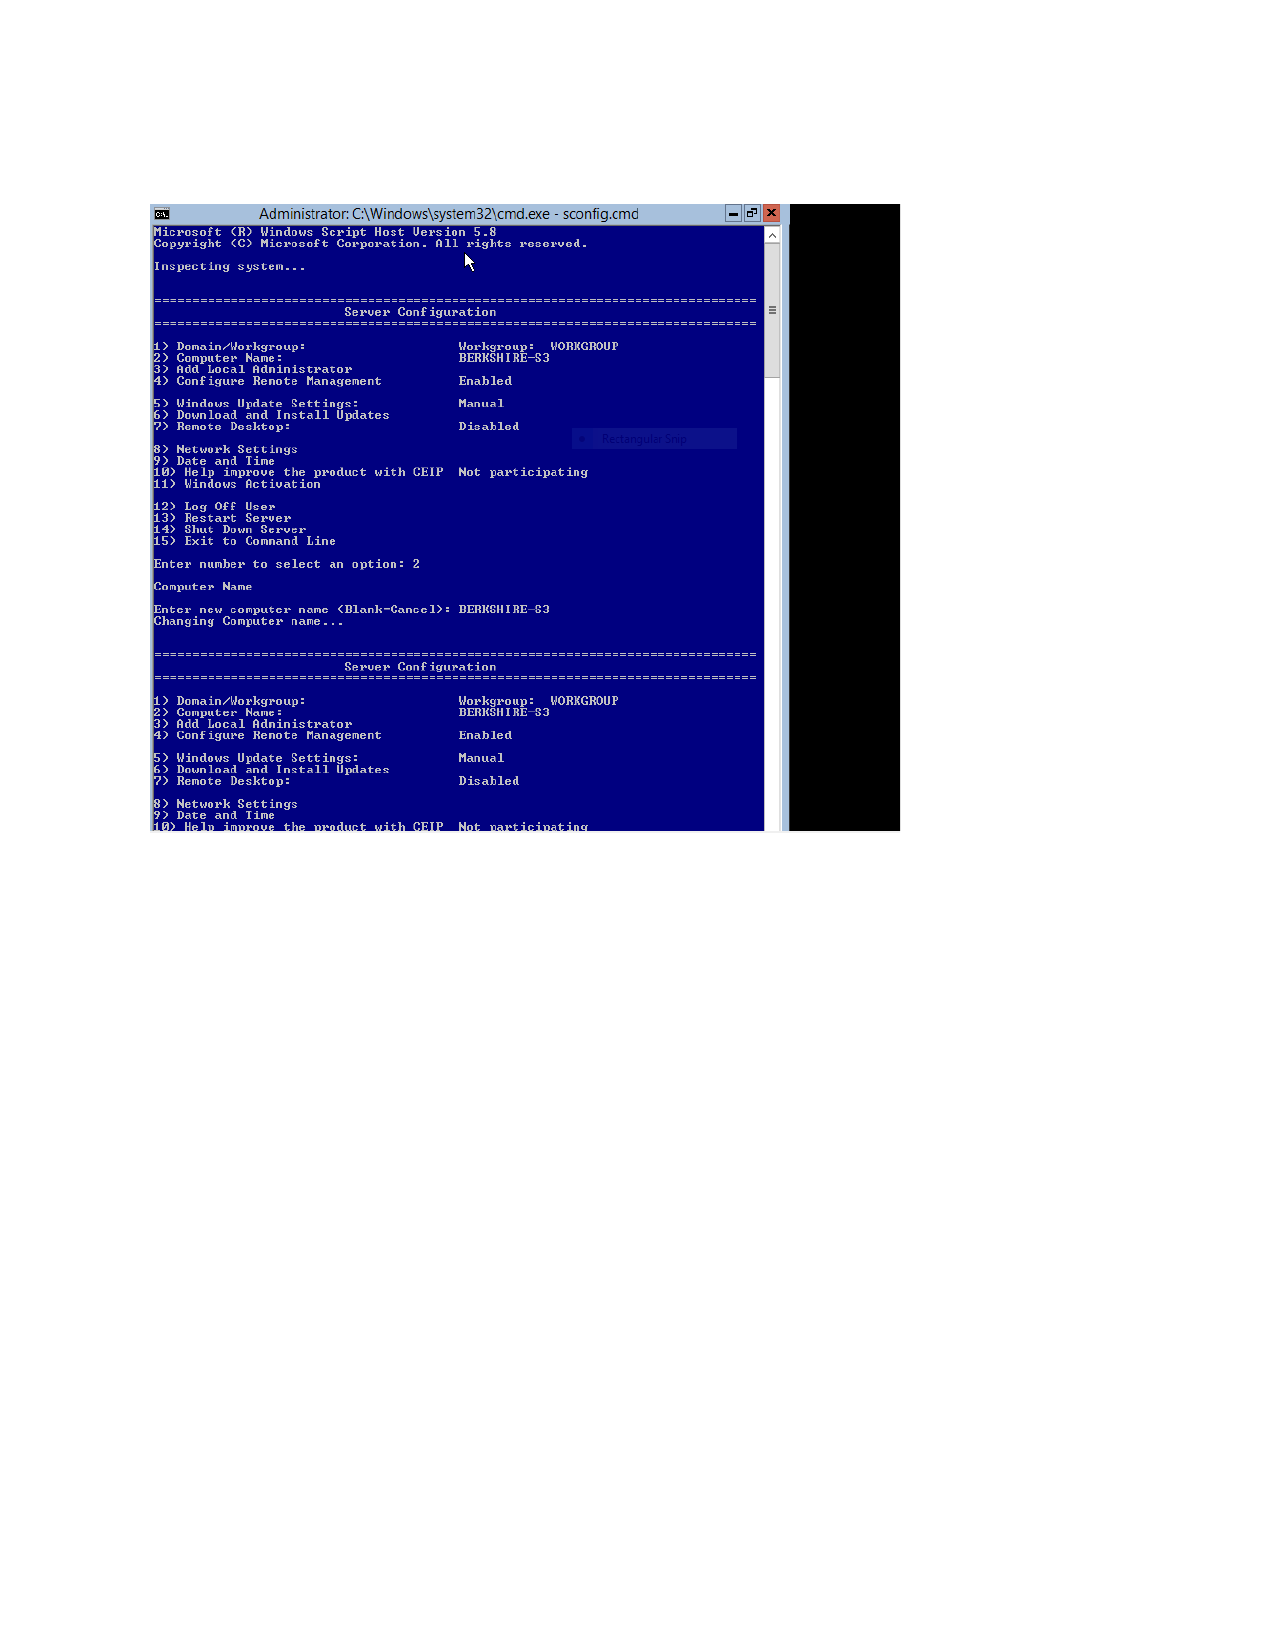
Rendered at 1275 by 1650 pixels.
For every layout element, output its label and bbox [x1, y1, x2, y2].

picture [150, 204, 901, 833]
